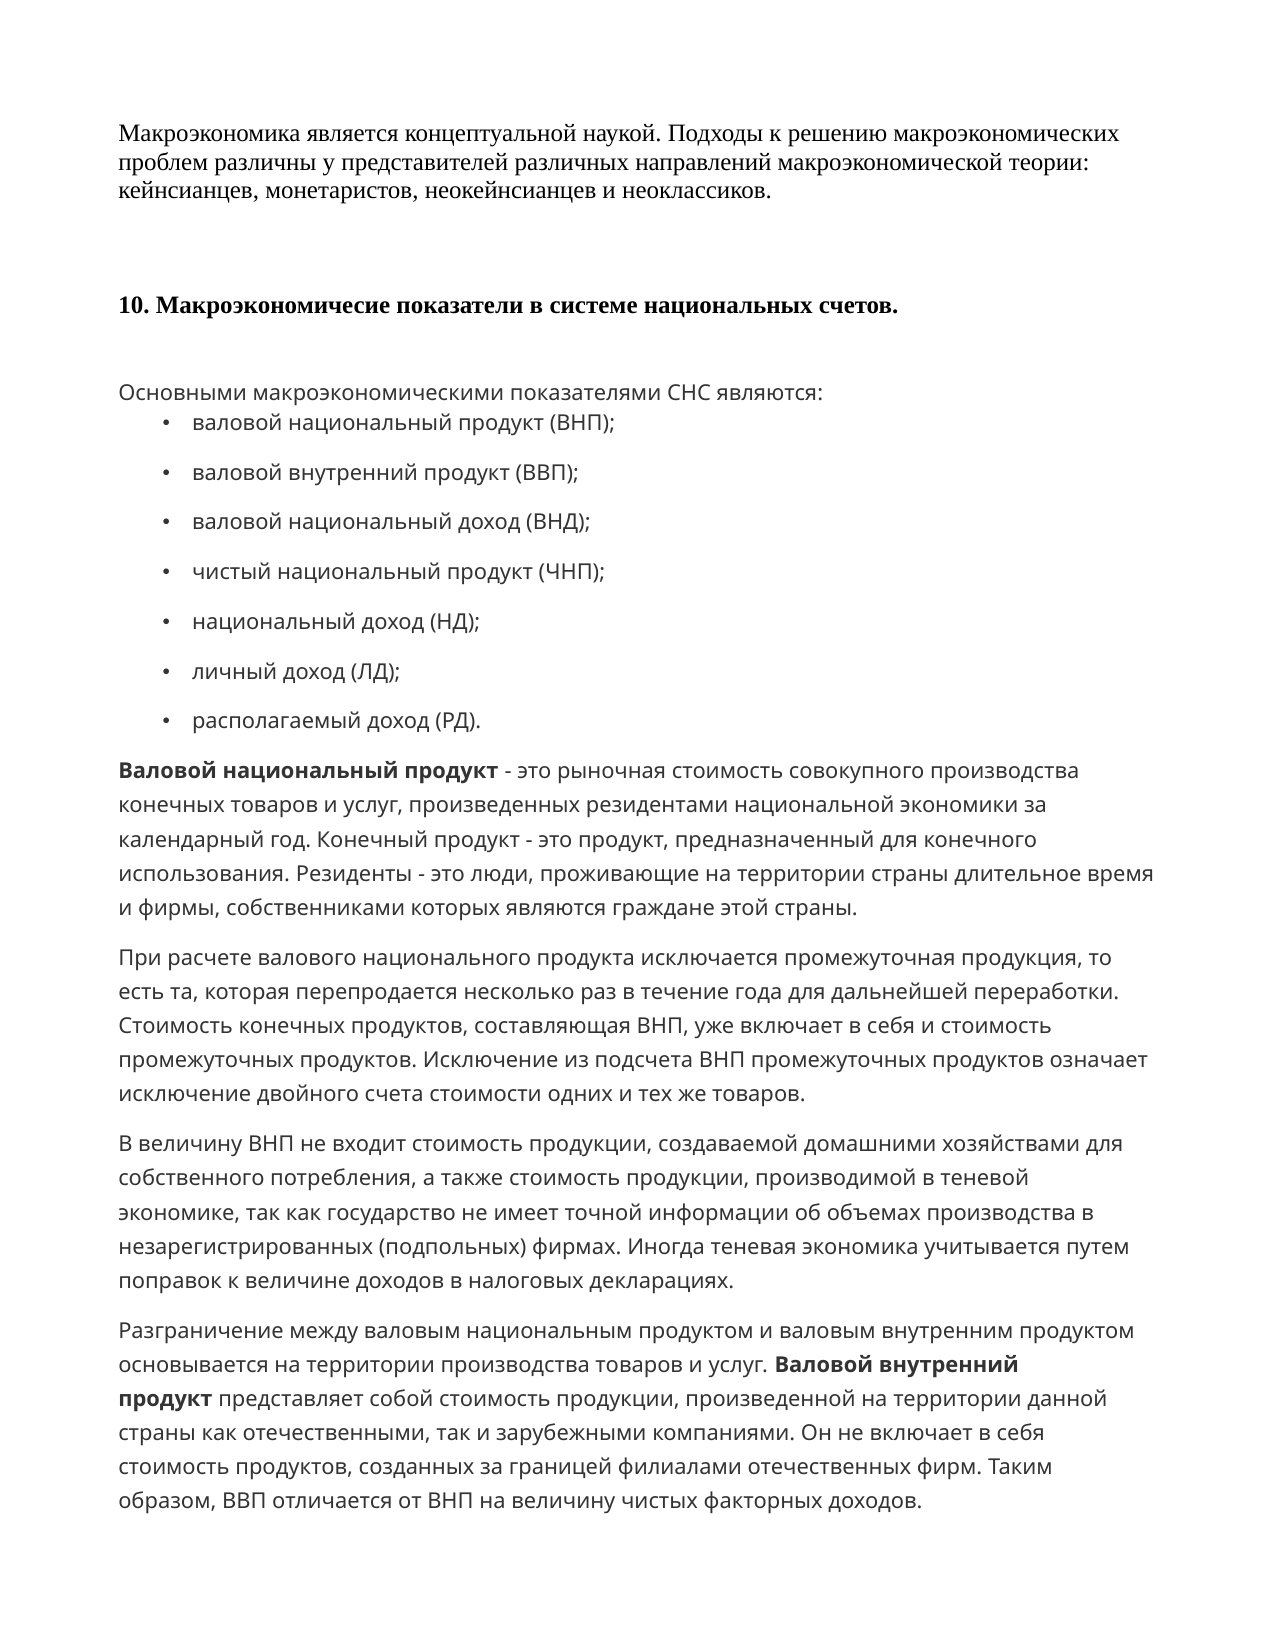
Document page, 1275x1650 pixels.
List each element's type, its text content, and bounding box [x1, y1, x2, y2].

text Основными макроэкономическими показателями СНС являются: [118, 377, 1157, 407]
text Валовой национальный продукт - это рыночная стоимость совокупного производства конечных товаров и услуг, произведенных резидентами национальной экономики за календарный год. Конечный продукт - это продукт, предназначенный для конечного использования. Резиденты - это люди, проживающие на территории страны длительное время и фирмы, собственниками которых являются граждане этой страны. [118, 755, 1157, 922]
list валовой национальный продукт (ВНП); [162, 407, 1157, 436]
text При расчете валового национального продукта исключается промежуточная продукция, то есть та, которая перепродается несколько раз в течение года для дальнейшей переработки. Стоимость конечных продуктов, составляющая ВНП, уже включает в себя и стоимость промежуточных продуктов. Исключение из подсчета ВНП промежуточных продуктов означает исключение двойного счета стоимости одних и тех же товаров. [118, 942, 1157, 1108]
list валовой национальный доход (ВНД); [162, 506, 1157, 536]
list валовой внутренний продукт (ВВП); [162, 456, 1157, 486]
list располагаемый доход (РД). [162, 705, 1157, 735]
text В величину ВНП не входит стоимость продукции, создаваемой домашними хозяйствами для собственного потребления, а также стоимость продукции, производимой в теневой экономике, так как государство не имеет точной информации об объемах производства в незарегистрированных (подпольных) фирмах. Иногда теневая экономика учитывается путем поправок к величине доходов в налоговых декларациях. [118, 1128, 1157, 1294]
list национальный доход (НД); [162, 606, 1157, 636]
list чистый национальный продукт (ЧНП); [162, 556, 1157, 586]
text 10. Макроэкономичесие показатели в системе национальных счетов. [118, 291, 1157, 319]
list личный доход (ЛД); [162, 656, 1157, 685]
text Макроэкономика является концептуальной наукой. Подходы к решению макроэкономических проблем различны у представителей различных направлений макроэкономической теории: кейнсианцев, монетаристов, неокейнсианцев и неоклассиков. [118, 118, 1157, 204]
text Разграничение между валовым национальным продуктом и валовым внутренним продуктом основывается на территории производства товаров и услуг. Валовой внутренний продукт представляет собой стоимость продукции, произведенной на территории данной страны как отечественными, так и зарубежными компаниями. Он не включает в себя стоимость продуктов, созданных за границей филиалами отечественных фирм. Таким образом, ВВП отличается от ВНП на величину чистых факторных доходов. [118, 1314, 1157, 1515]
